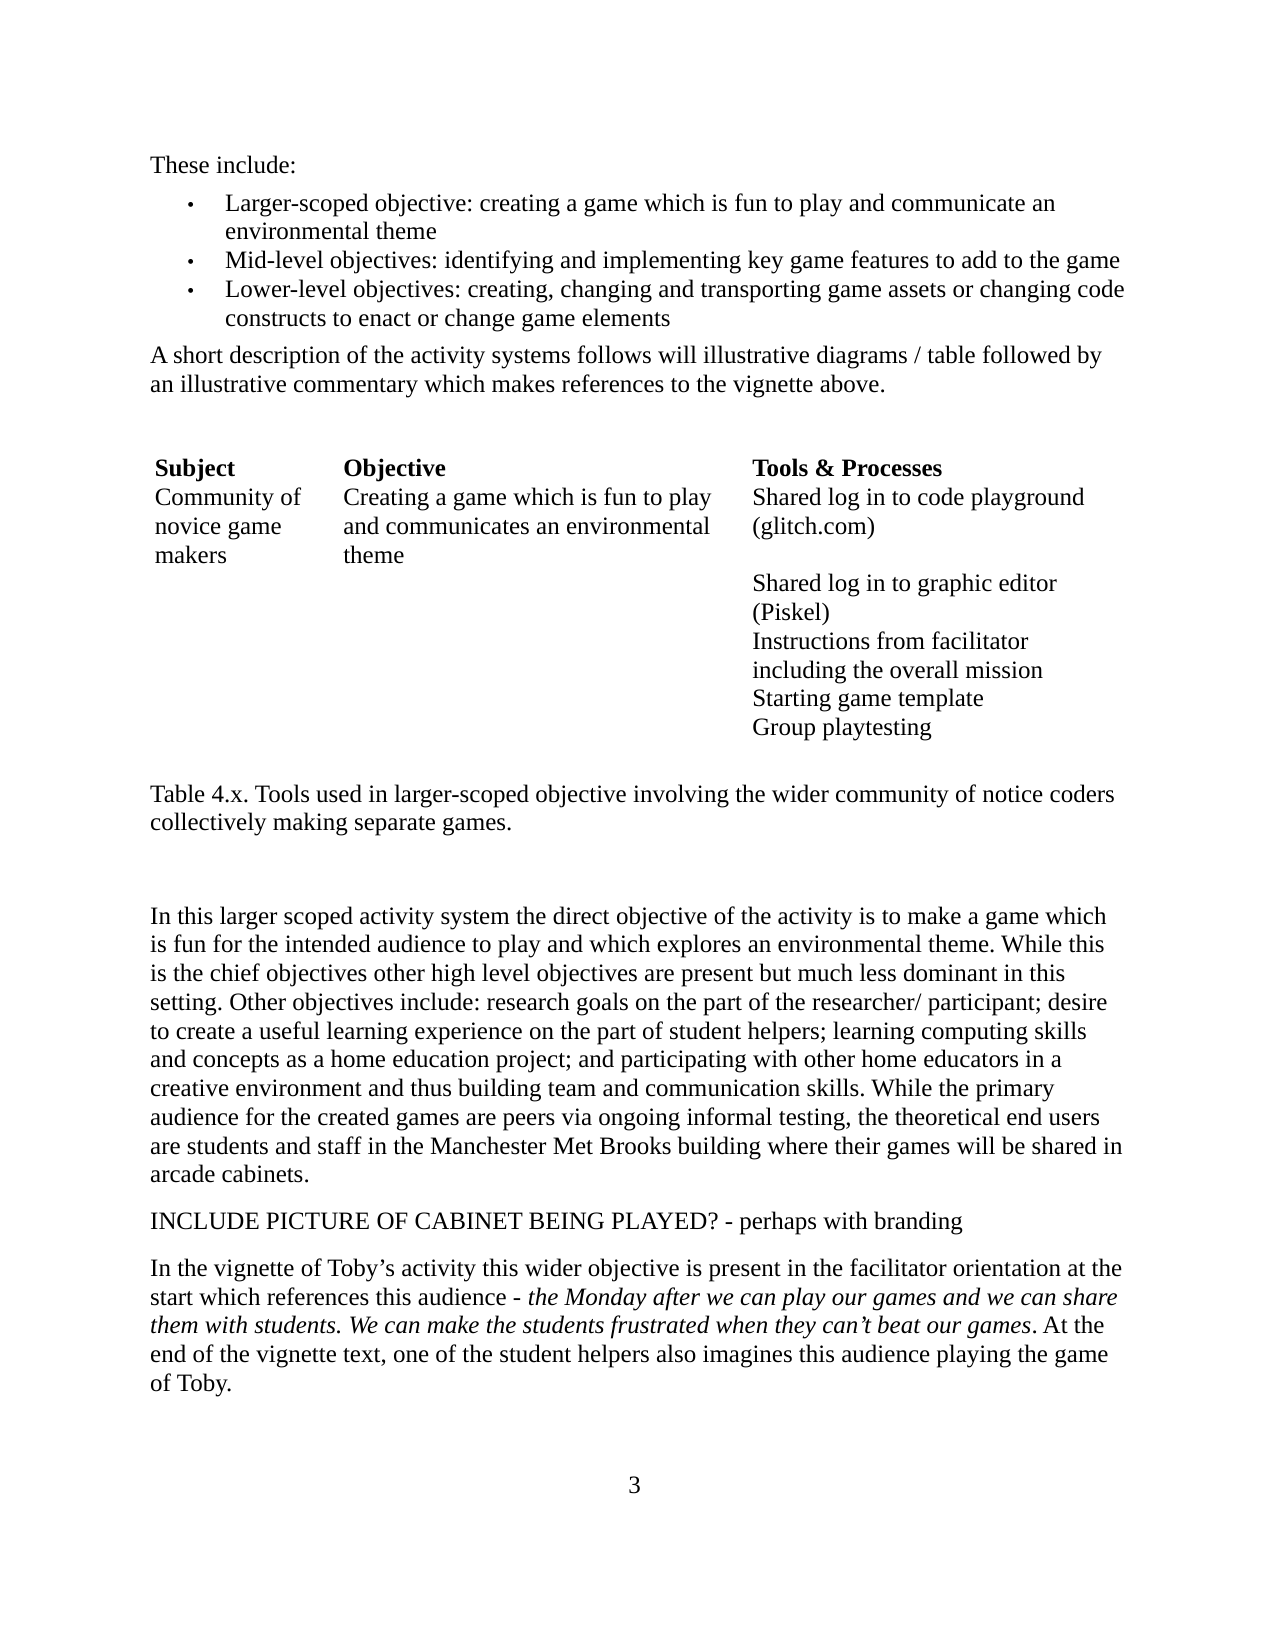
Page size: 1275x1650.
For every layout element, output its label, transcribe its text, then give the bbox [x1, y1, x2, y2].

table_cell Shared log in to code playground (glitch.com) [748, 482, 1125, 568]
list Lower-level objectives: creating, changing and transporting game assets or changing code constructs to enact or change game elements [187, 274, 1125, 331]
table_cell Starting game template [748, 684, 1125, 712]
table_header Subject [150, 454, 339, 482]
table_cell [150, 684, 339, 712]
table_cell Shared log in to graphic editor (Piskel) [748, 569, 1125, 626]
table_header Tools & Processes [748, 454, 1125, 482]
table_cell [339, 712, 747, 741]
list Mid-level objectives: identifying and implementing key game features to add to the game [187, 245, 1125, 274]
text Table 4.x. Tools used in larger-scoped objective involving the wider community of notice coders collectively making separate games. [150, 779, 1125, 836]
text In this larger scoped activity system the direct objective of the activity is to make a game which is fun for the intended audience to play and which explores an environmental theme. While this is the chief objectives other high level objectives are present but much less dominant in this setting. Other objectives include: research goals on the part of the researcher/ participant; desire to create a useful learning experience on the part of student helpers; learning computing skills and concepts as a home education project; and participating with other home educators in a creative environment and thus building team and communication skills. While the primary audience for the created games are peers via ongoing informal testing, the theoretical end users are students and staff in the Manchester Met Brooks building where their games will be shared in arcade cabinets. [150, 901, 1125, 1188]
text INCLUDE PICTURE OF CABINET BEING PLAYED? - perhaps with branding [150, 1206, 1125, 1235]
table_cell [150, 569, 339, 626]
text These include: [150, 150, 1125, 179]
text A short description of the activity systems follows will illustrative diagrams / table followed by an illustrative commentary which makes references to the vignette above. [150, 340, 1125, 398]
table_cell [748, 741, 1125, 770]
table_cell Instructions from facilitator including the overall mission [748, 626, 1125, 683]
table_cell [339, 741, 747, 770]
table_cell Community of novice game makers [150, 482, 339, 568]
table_header Objective [339, 454, 747, 482]
table_cell Group playtesting [748, 712, 1125, 741]
table_cell [150, 626, 339, 683]
table_cell [339, 684, 747, 712]
text In the vignette of Toby’s activity this wider objective is present in the facilitator orientation at the start which references this audience - the Monday after we can play our games and we can share them with students. We can make the students frustrated when they can’t beat our games. At the end of the vignette text, one of the student helpers also imagines this audience playing the game of Toby. [150, 1253, 1125, 1397]
table_cell [339, 569, 747, 626]
list Larger-scoped objective: creating a game which is fun to play and communicate an environmental theme [187, 188, 1125, 245]
table_cell [339, 626, 747, 683]
table_cell [150, 741, 339, 770]
table_cell [150, 712, 339, 741]
table_cell Creating a game which is fun to play and communicates an environmental theme [339, 482, 747, 568]
